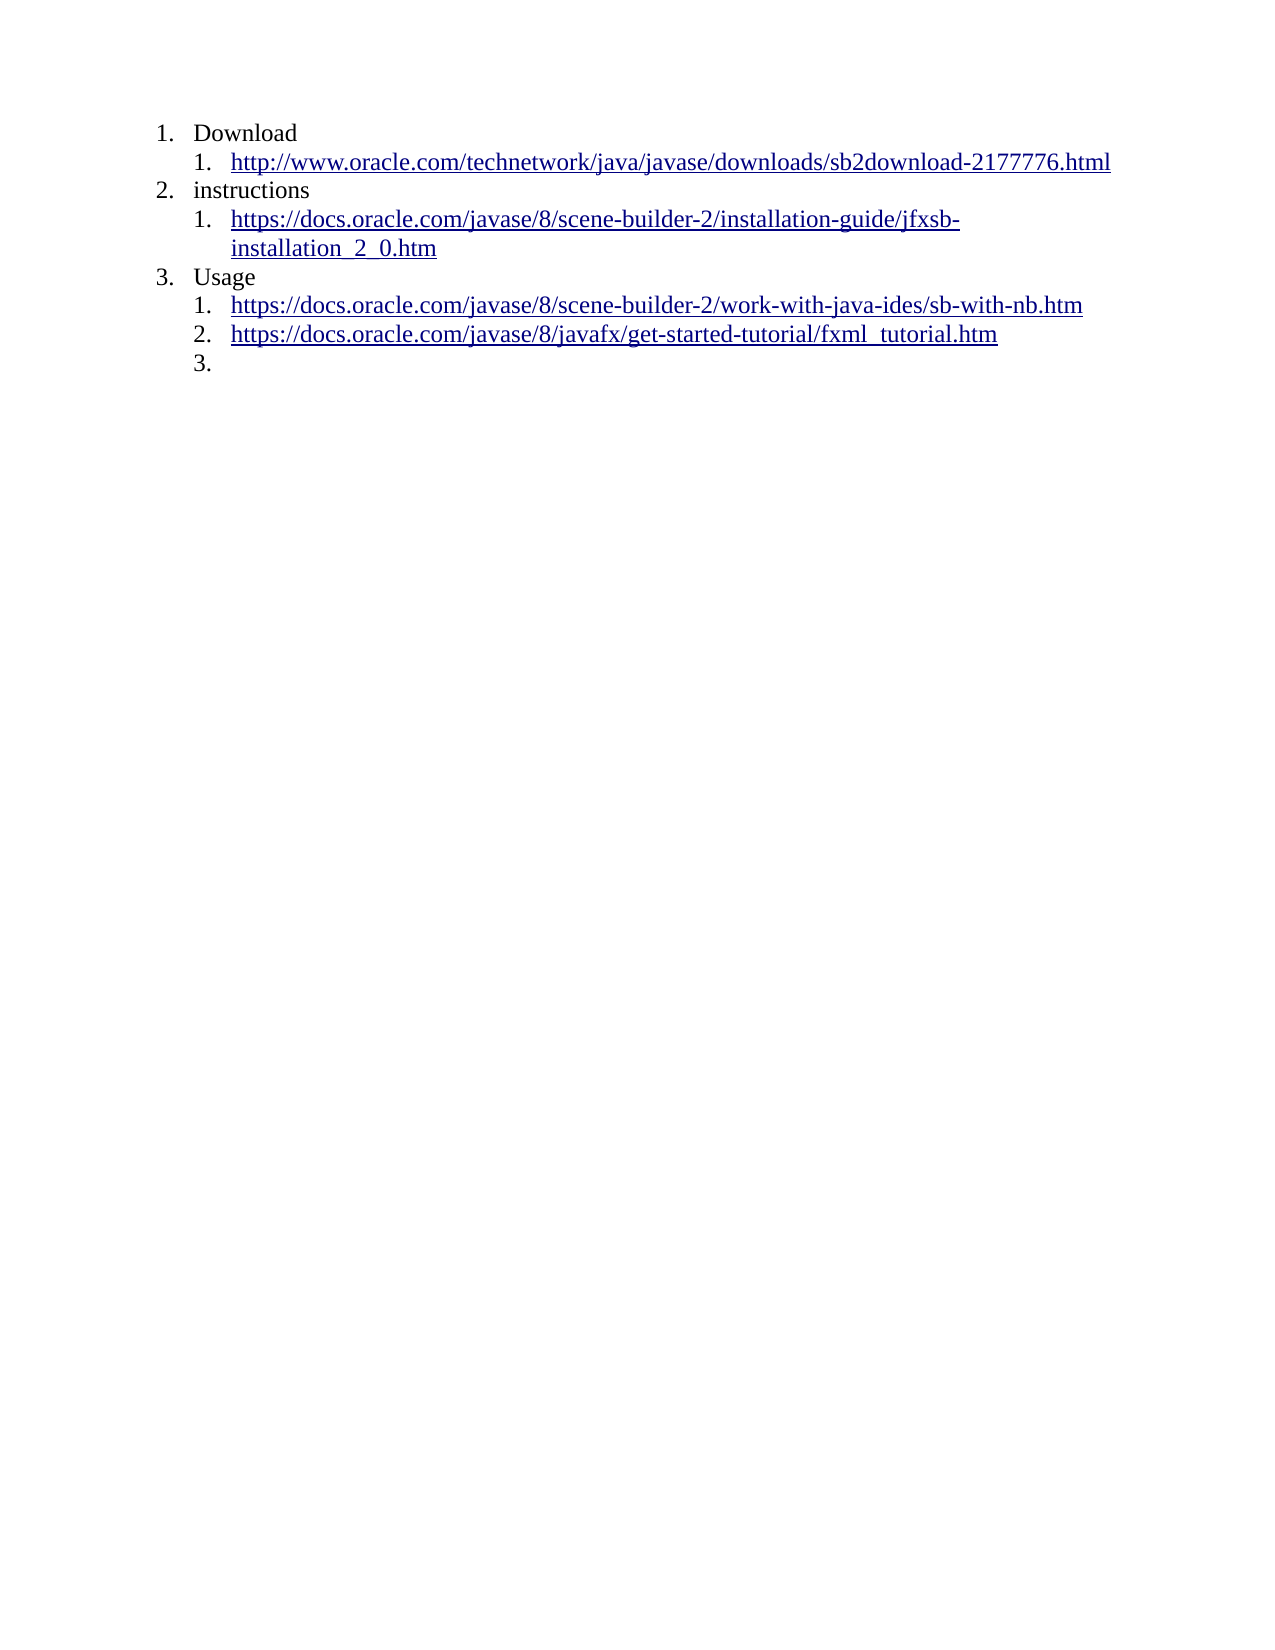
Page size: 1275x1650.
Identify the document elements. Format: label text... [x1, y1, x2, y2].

list https://docs.oracle.com/javase/8/scene-builder-2/work-with-java-ides/sb-with-nb.htm [193, 291, 1157, 319]
list instructions [156, 176, 1157, 204]
list https://docs.oracle.com/javase/8/scene-builder-2/installation-guide/jfxsb-installation_2_0.htm [193, 204, 1157, 262]
list Usage [156, 262, 1157, 291]
list Download [156, 118, 1157, 147]
list https://docs.oracle.com/javase/8/javafx/get-started-tutorial/fxml_tutorial.htm [193, 319, 1157, 348]
list http://www.oracle.com/technetwork/java/javase/downloads/sb2download-2177776.html [193, 147, 1157, 176]
